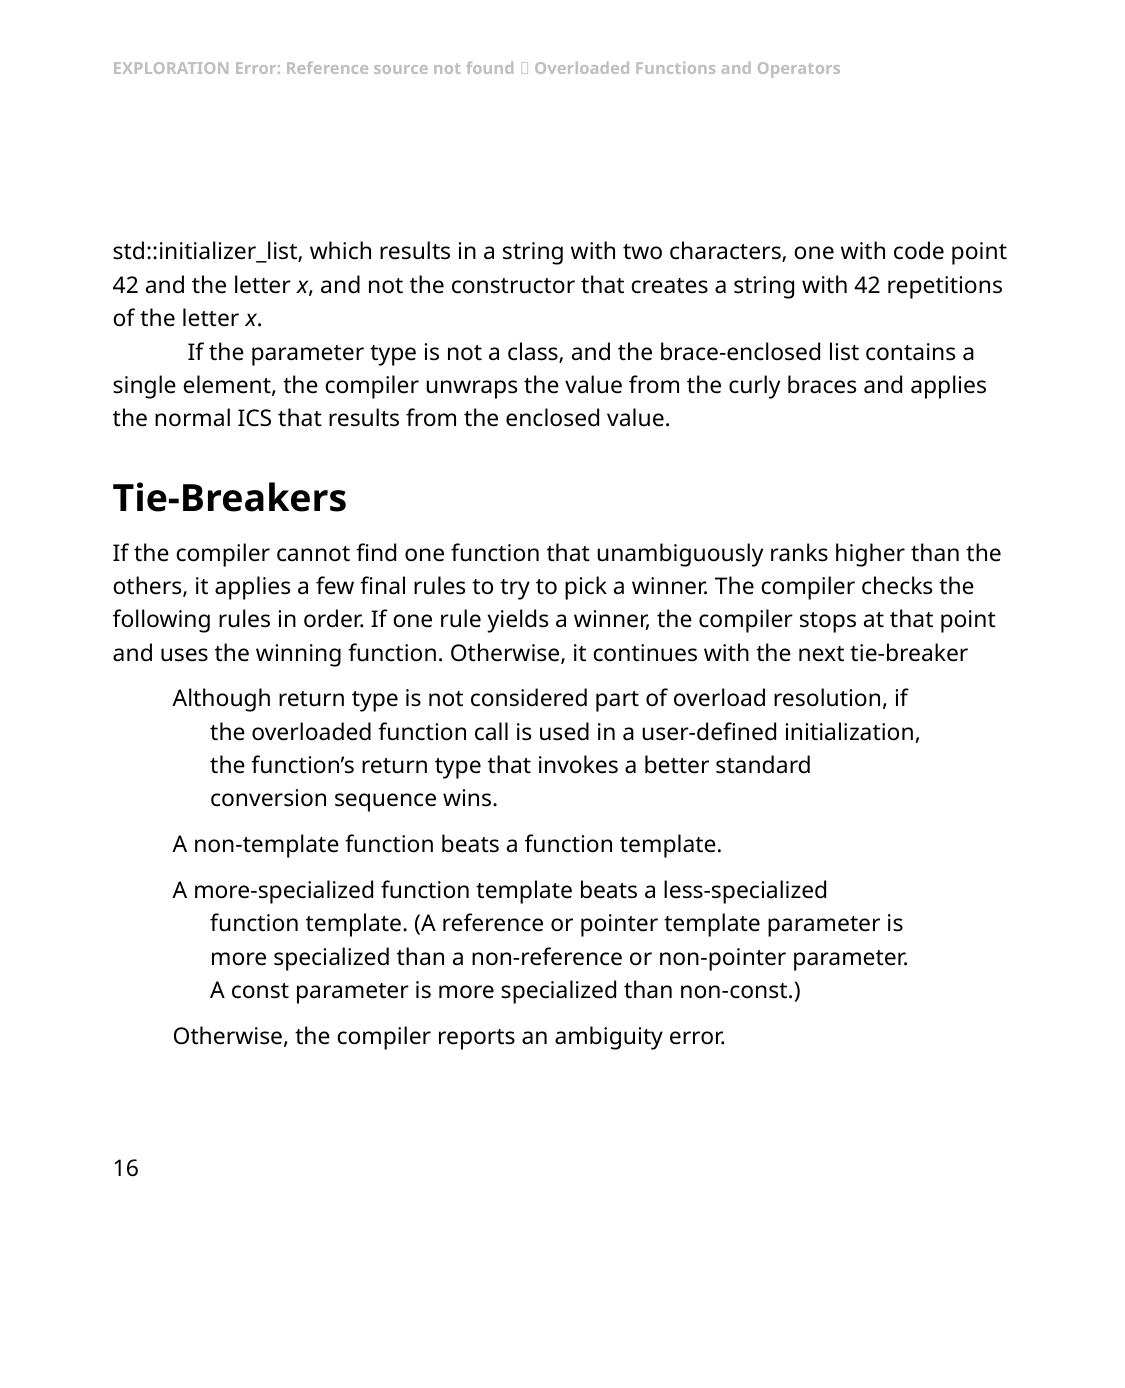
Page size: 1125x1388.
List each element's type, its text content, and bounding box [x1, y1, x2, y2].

subtitle Tie-Breakers [112, 471, 1012, 522]
text Otherwise, the compiler reports an ambiguity error. [172, 1018, 922, 1051]
text Although return type is not considered part of overload resolution, if the overloaded function call is used in a user-defined initialization, the function’s return type that invokes a better standard conversion sequence wins. [172, 680, 922, 813]
text A non-template function beats a function template. [172, 826, 922, 859]
text A more-specialized function template beats a less-specialized function template. (A reference or pointer template parameter is more specialized than a non-reference or non-pointer parameter. A const parameter is more specialized than non-const.) [172, 872, 922, 1005]
text If the parameter type is not a class, and the brace-enclosed list contains a single element, the compiler unwraps the value from the curly braces and applies the normal ICS that results from the enclosed value. [112, 333, 1012, 433]
text std::initializer_list, which results in a string with two characters, one with code point 42 and the letter x, and not the constructor that creates a string with 42 repetitions of the letter x. [112, 233, 1012, 333]
text If the compiler cannot find one function that unambiguously ranks higher than the others, it applies a few final rules to try to pick a winner. The compiler checks the following rules in order. If one rule yields a winner, the compiler stops at that point and uses the winning function. Otherwise, it continues with the next tie-breaker [112, 534, 1012, 668]
